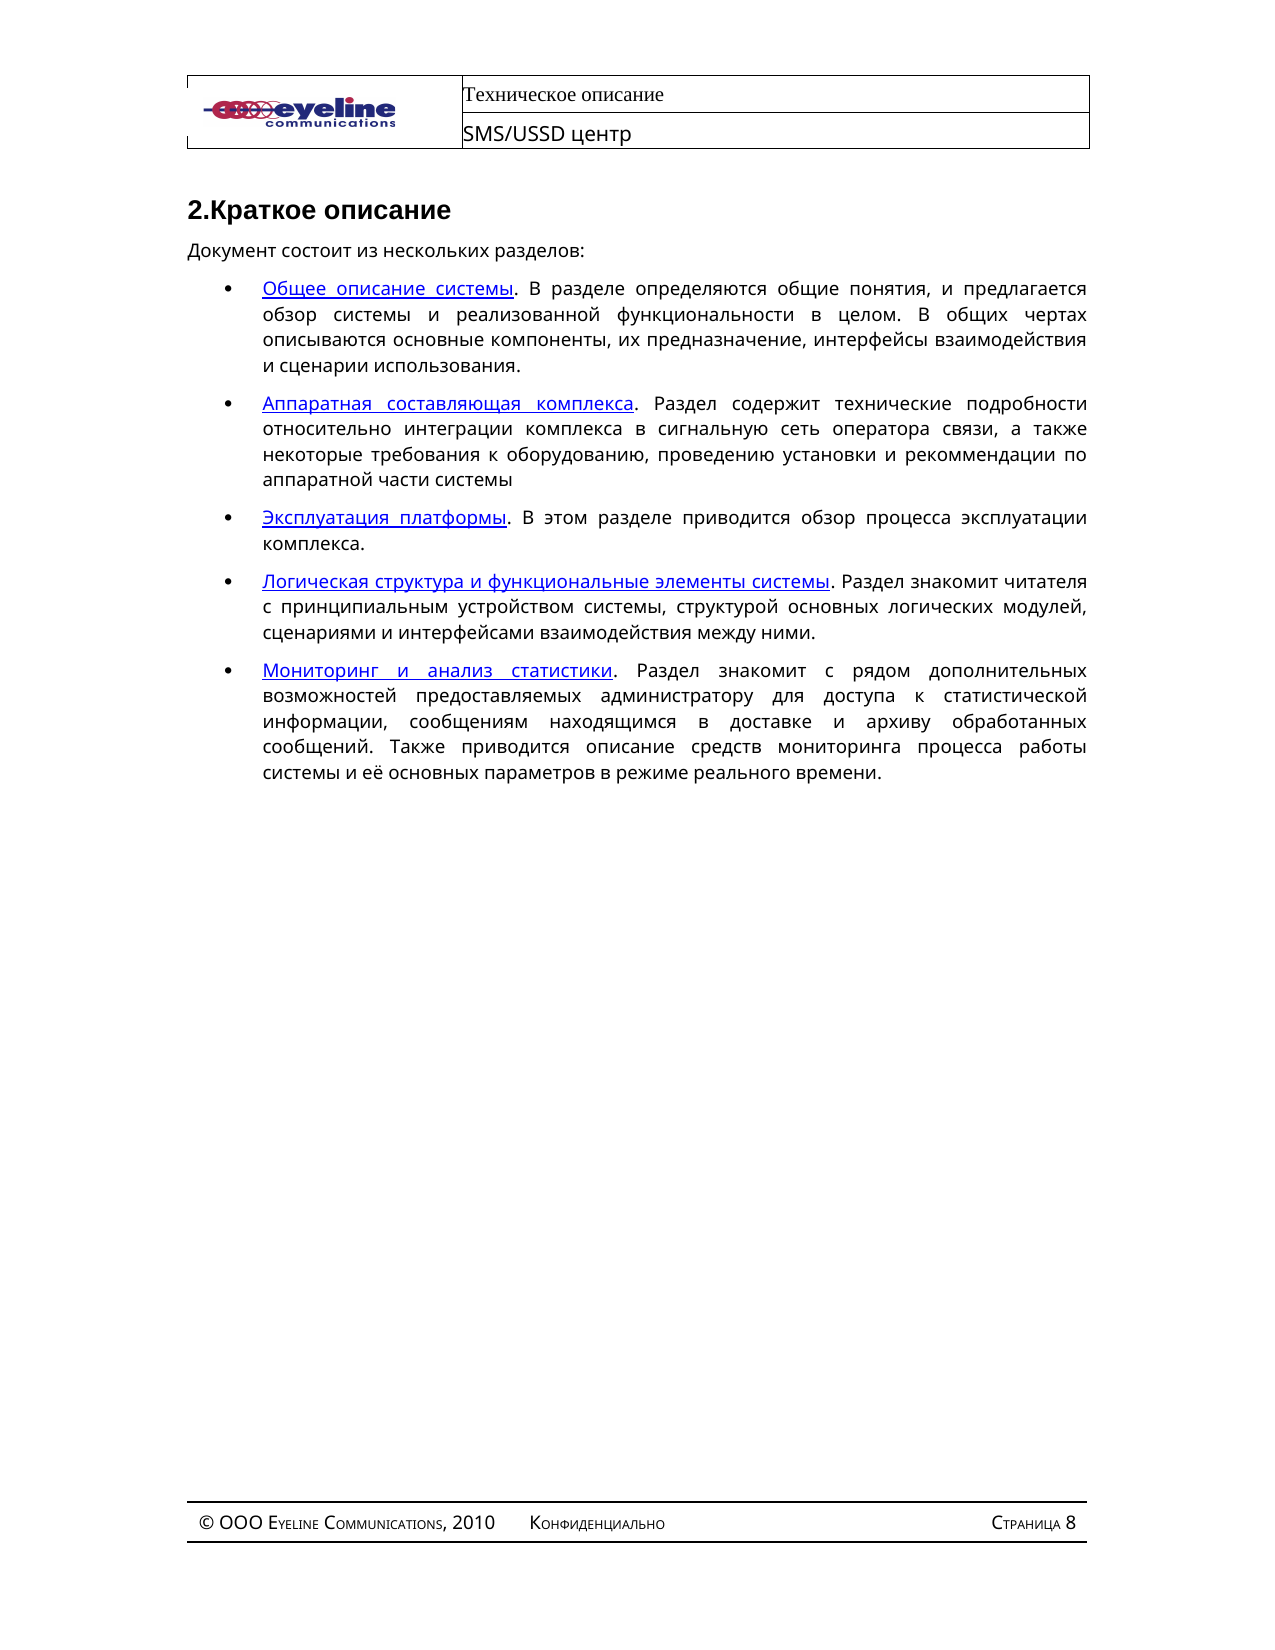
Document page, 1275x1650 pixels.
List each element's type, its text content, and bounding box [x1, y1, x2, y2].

subtitle Краткое описание [187, 194, 1088, 225]
list Общее описание системы. В разделе определяются общие понятия, и предлагается обзор системы и реализованной функциональности в целом. В общих чертах описываются основные компоненты, их предназначение, интерфейсы взаимодействия и сценарии использования. [225, 275, 1088, 377]
list Мониторинг и анализ статистики. Раздел знакомит с рядом дополнительных возможностей предоставляемых администратору для доступа к статистической информации, сообщениям находящимся в доставке и архиву обработанных сообщений. Также приводится описание средств мониторинга процесса работы системы и её основных параметров в режиме реального времени. [225, 657, 1088, 785]
text Документ состоит из нескольких разделов: [187, 237, 1088, 263]
list Аппаратная составляющая комплекса. Раздел содержит технические подробности относительно интеграции комплекса в сигнальную сеть оператора связи, а также некоторые требования к оборудованию, проведению установки и рекоммендации по аппаратной части системы [225, 390, 1088, 492]
list Эксплуатация платформы. В этом разделе приводится обзор процесса эксплуатации комплекса. [225, 504, 1088, 556]
list Логическая структура и функциональные элементы системы. Раздел знакомит читателя с принципиальным устройством системы, структурой основных логических модулей, сценариями и интерфейсами взаимодействия между ними. [225, 568, 1088, 645]
picture [203, 97, 396, 127]
